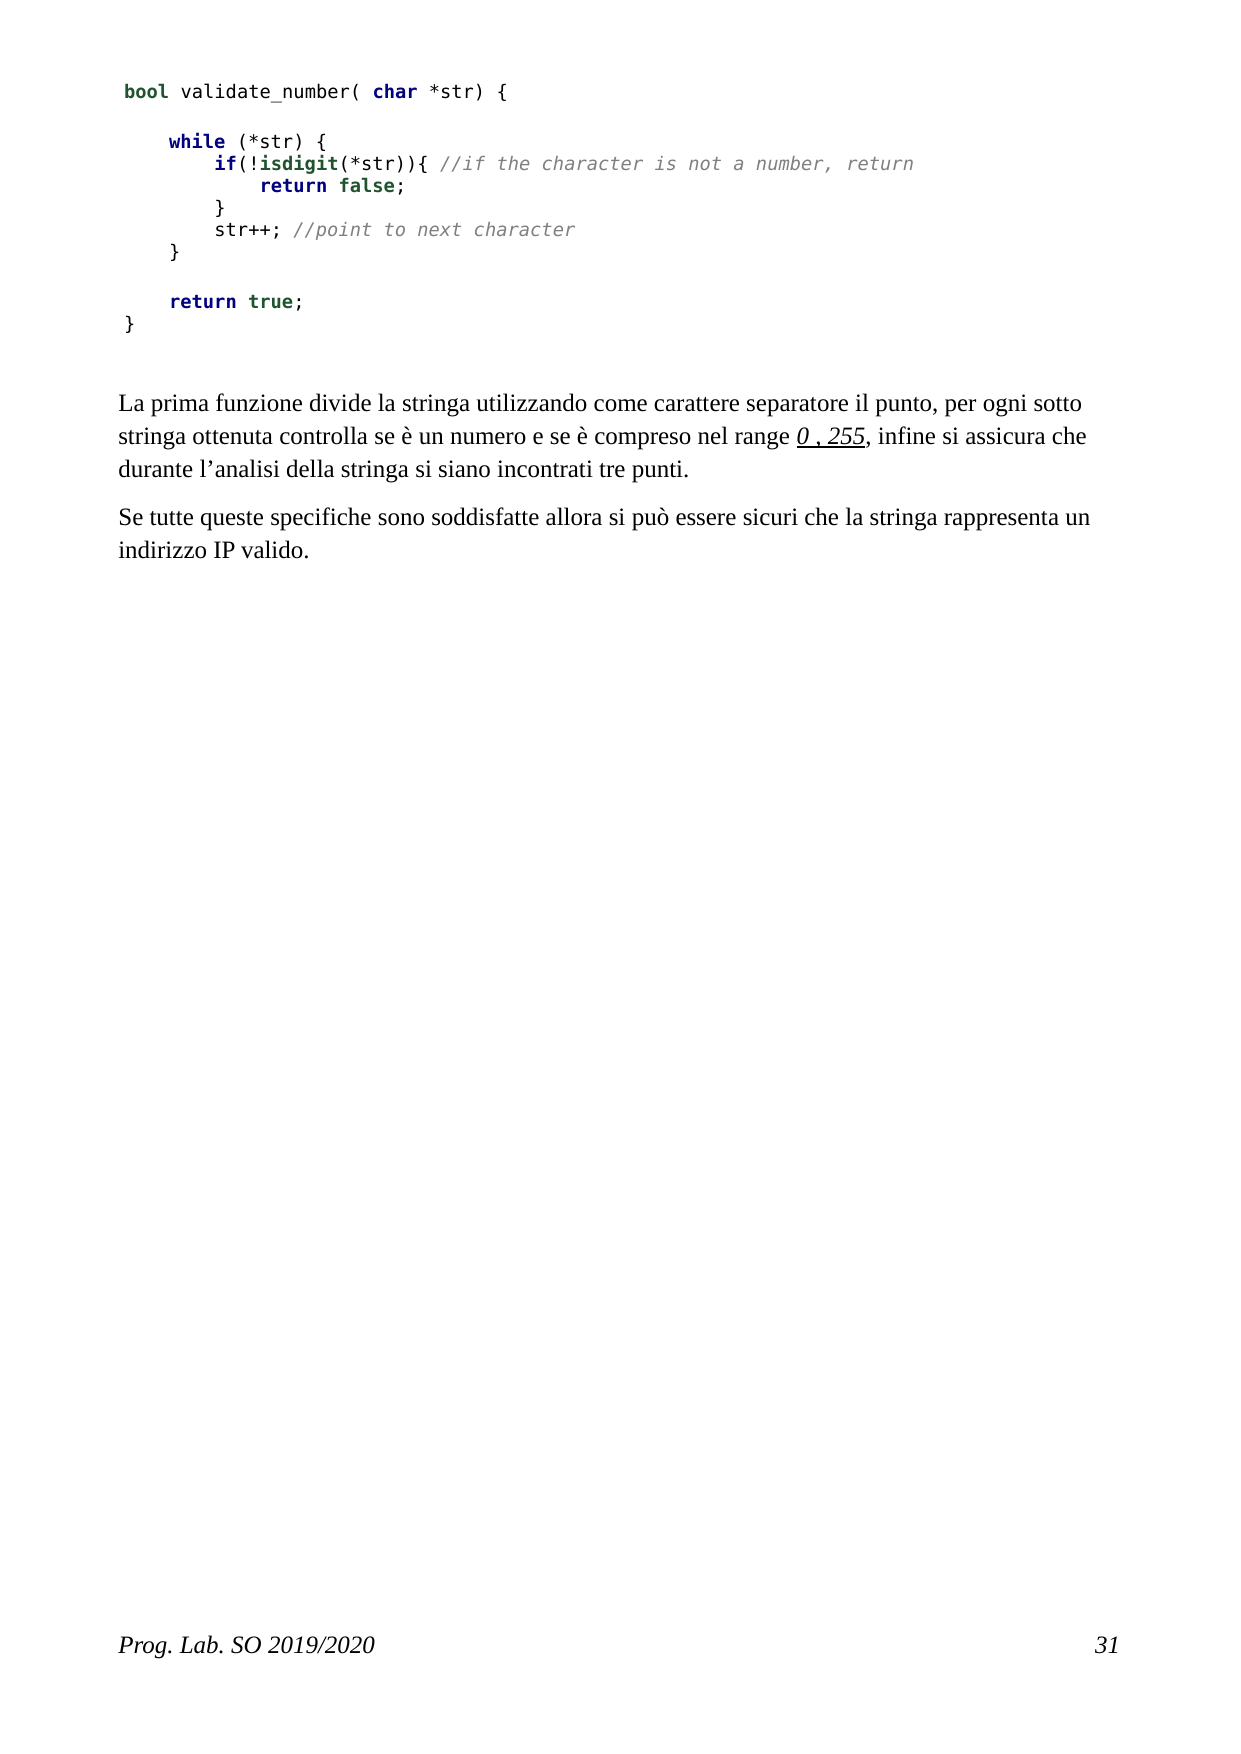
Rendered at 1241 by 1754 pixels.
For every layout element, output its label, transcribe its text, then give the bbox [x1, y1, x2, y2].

text La prima funzione divide la stringa utilizzando come carattere separatore il punto, per ogni sotto stringa ottenuta controlla se è un numero e se è compreso nel range 0 , 255, infine si assicura che durante l’analisi della stringa si siano incontrati tre punti. [118, 388, 1122, 483]
table_header bool validate_number( char *str) { while (*str) { if(!isdigit(*str)){ //if the character is not a number, return return false; } str++; //point to next character } return true; } [118, 75, 1122, 341]
text Se tutte queste specifiche sono soddisfatte allora si può essere sicuri che la stringa rappresenta un indirizzo IP valido. [118, 502, 1122, 564]
